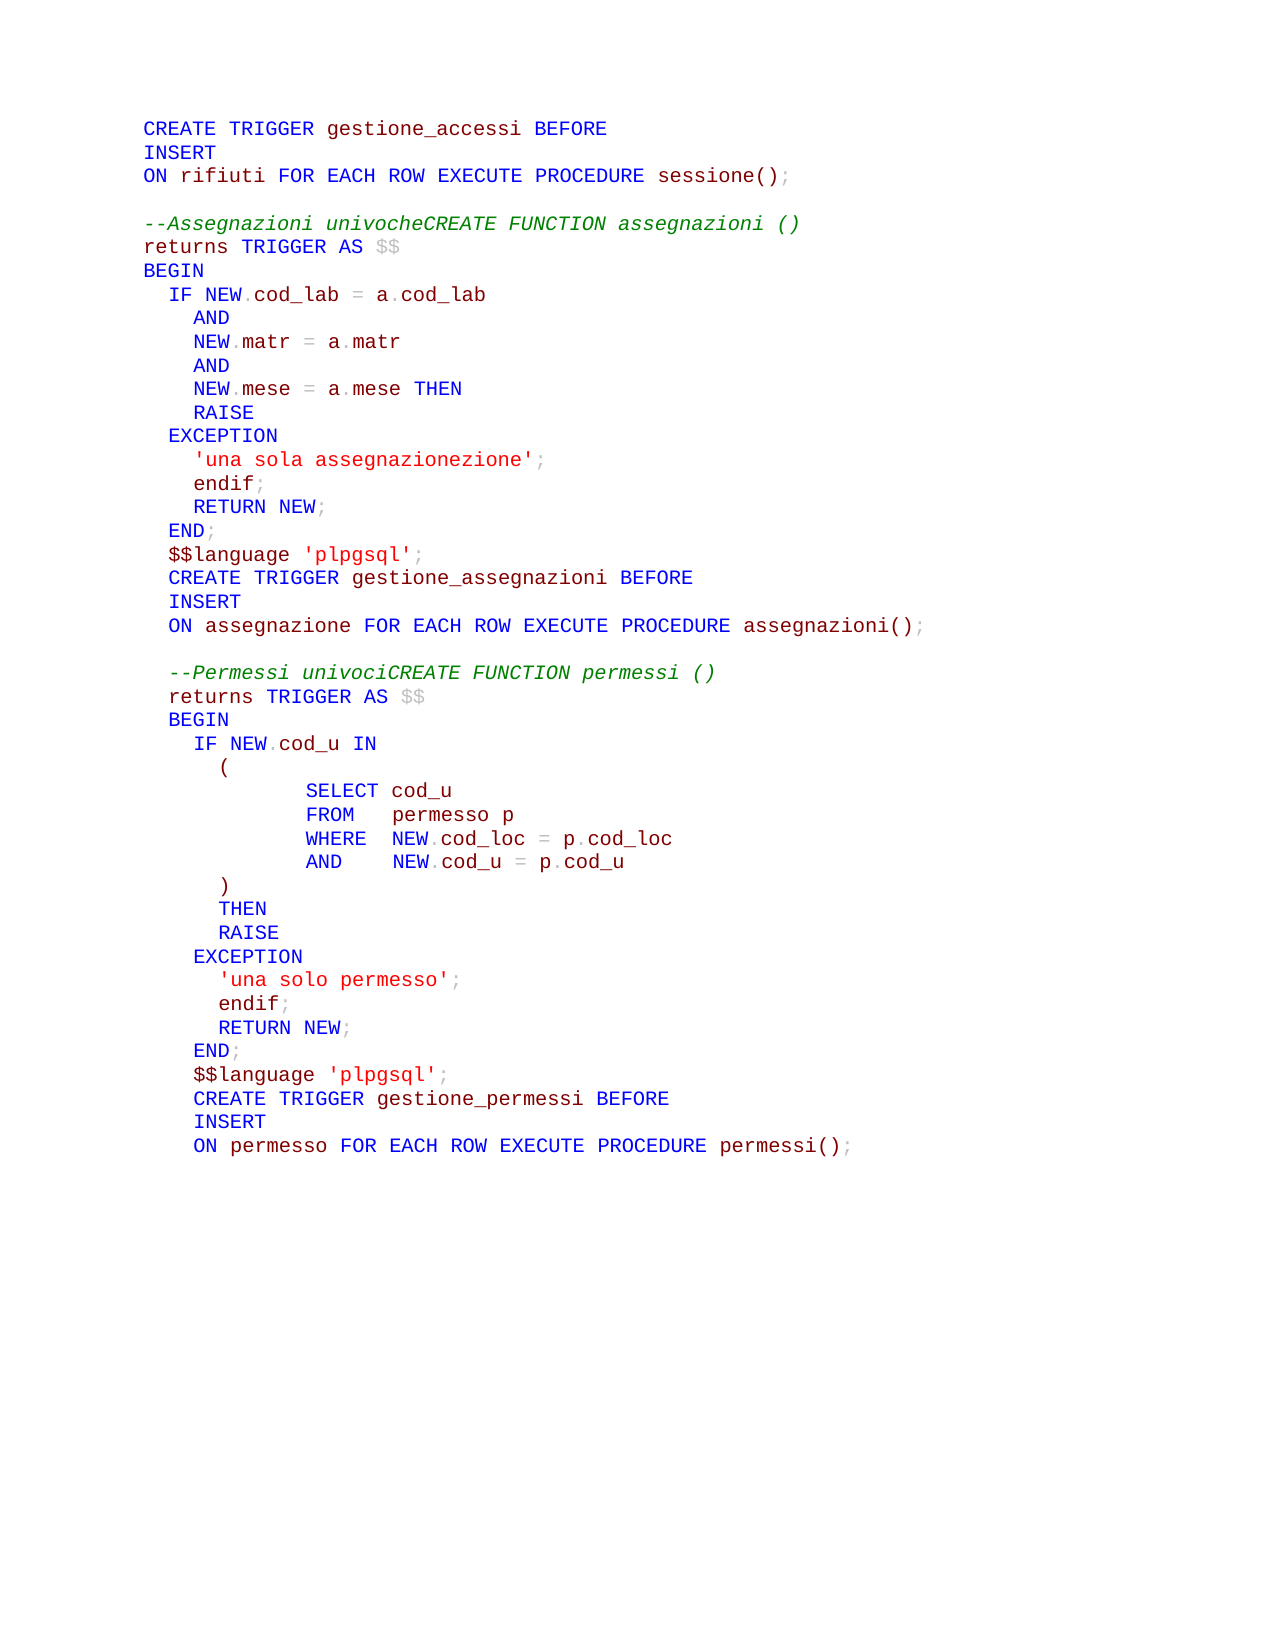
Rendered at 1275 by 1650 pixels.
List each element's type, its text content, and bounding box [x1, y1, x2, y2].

text CREATE TRIGGER gestione_accessi BEFORE INSERT ON rifiuti FOR EACH ROW EXECUTE PROCEDURE sessione(); --Assegnazioni univocheCREATE FUNCTION assegnazioni () returns TRIGGER AS $$ BEGIN IF NEW.cod_lab = a.cod_lab AND NEW.matr = a.matr AND NEW.mese = a.mese THEN RAISE EXCEPTION 'una sola assegnazionezione'; endif; RETURN NEW; END; $$language 'plpgsql'; CREATE TRIGGER gestione_assegnazioni BEFORE INSERT ON assegnazione FOR EACH ROW EXECUTE PROCEDURE assegnazioni(); --Permessi univociCREATE FUNCTION permessi () returns TRIGGER AS $$ BEGIN IF NEW.cod_u IN ( SELECT cod_u FROM permesso p WHERE NEW.cod_loc = p.cod_loc AND NEW.cod_u = p.cod_u ) THEN RAISE EXCEPTION 'una solo permesso'; endif; RETURN NEW; END; $$language 'plpgsql'; CREATE TRIGGER gestione_permessi BEFORE INSERT ON permesso FOR EACH ROW EXECUTE PROCEDURE permessi(); [118, 118, 1157, 1158]
